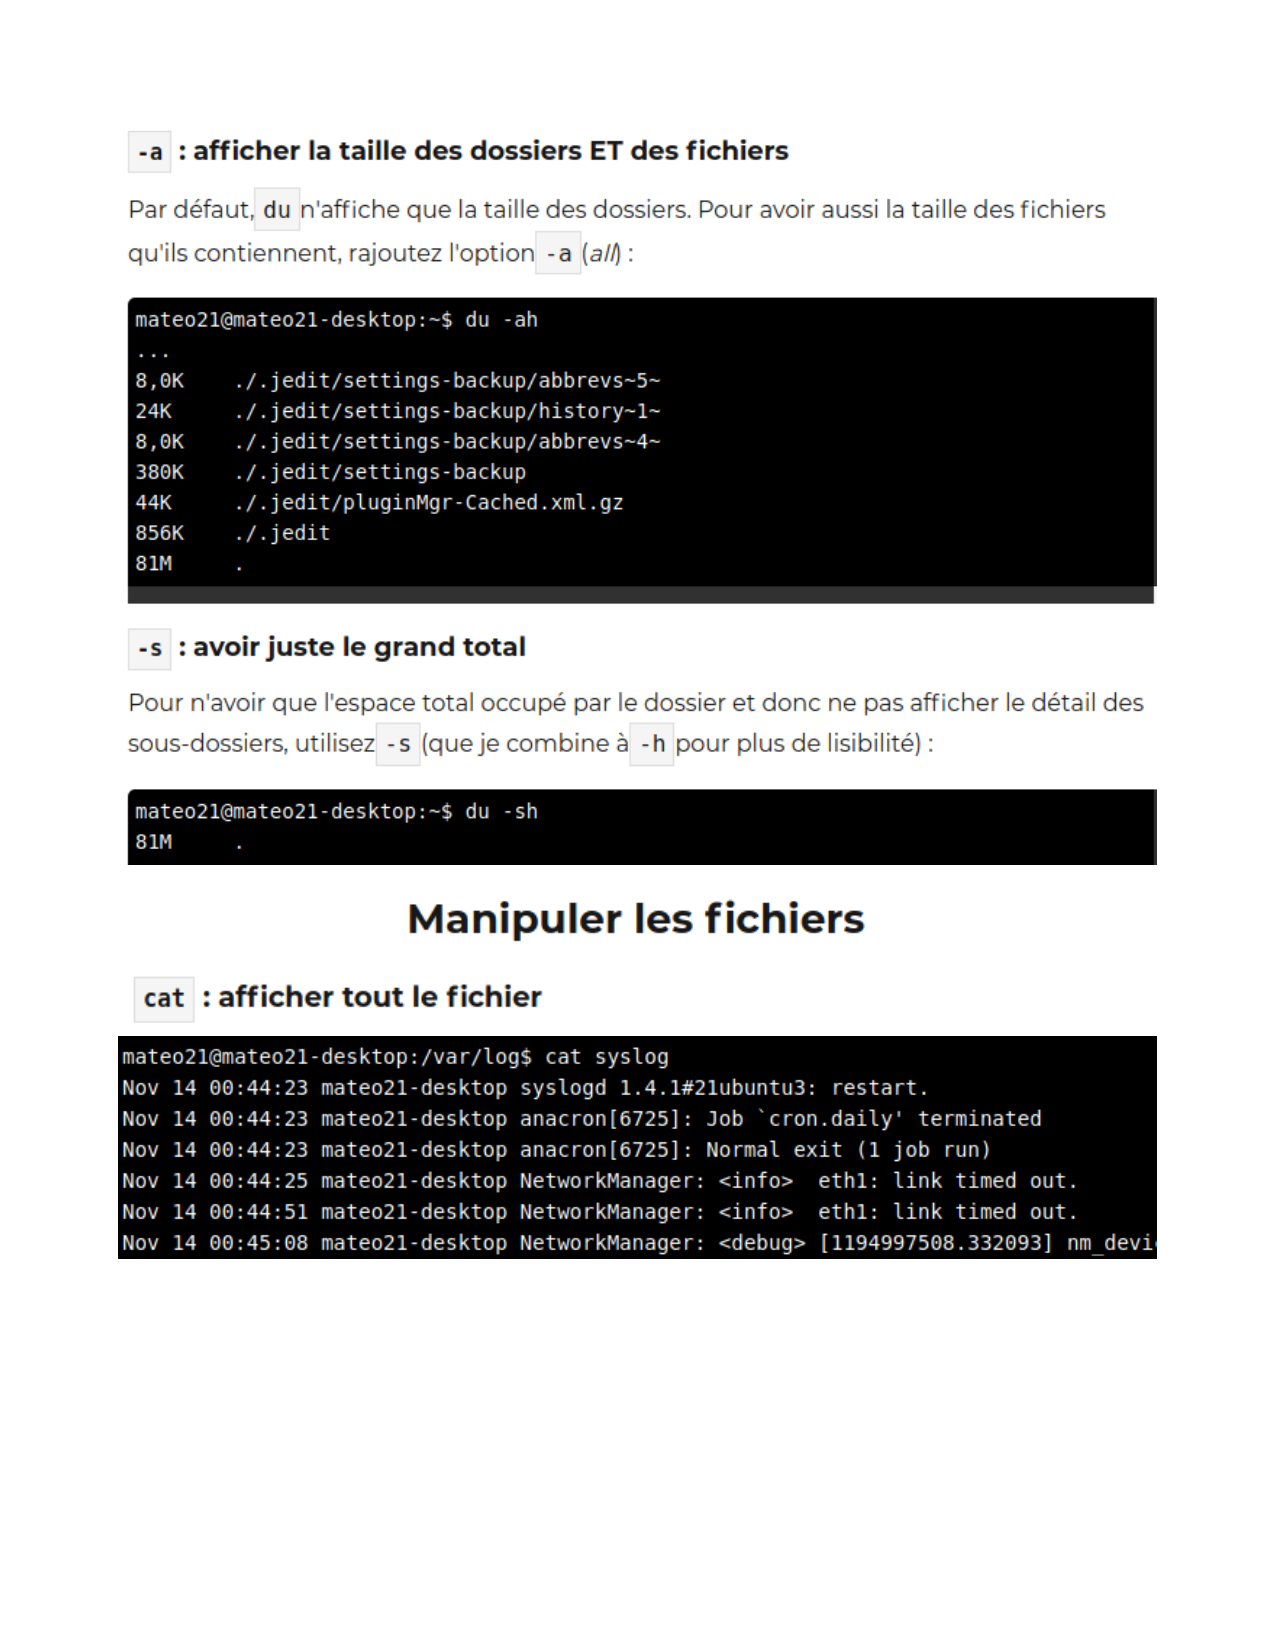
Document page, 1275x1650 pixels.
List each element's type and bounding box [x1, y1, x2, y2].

picture [396, 892, 879, 946]
picture [123, 969, 558, 1031]
picture [118, 1036, 1157, 1259]
picture [118, 118, 1157, 865]
